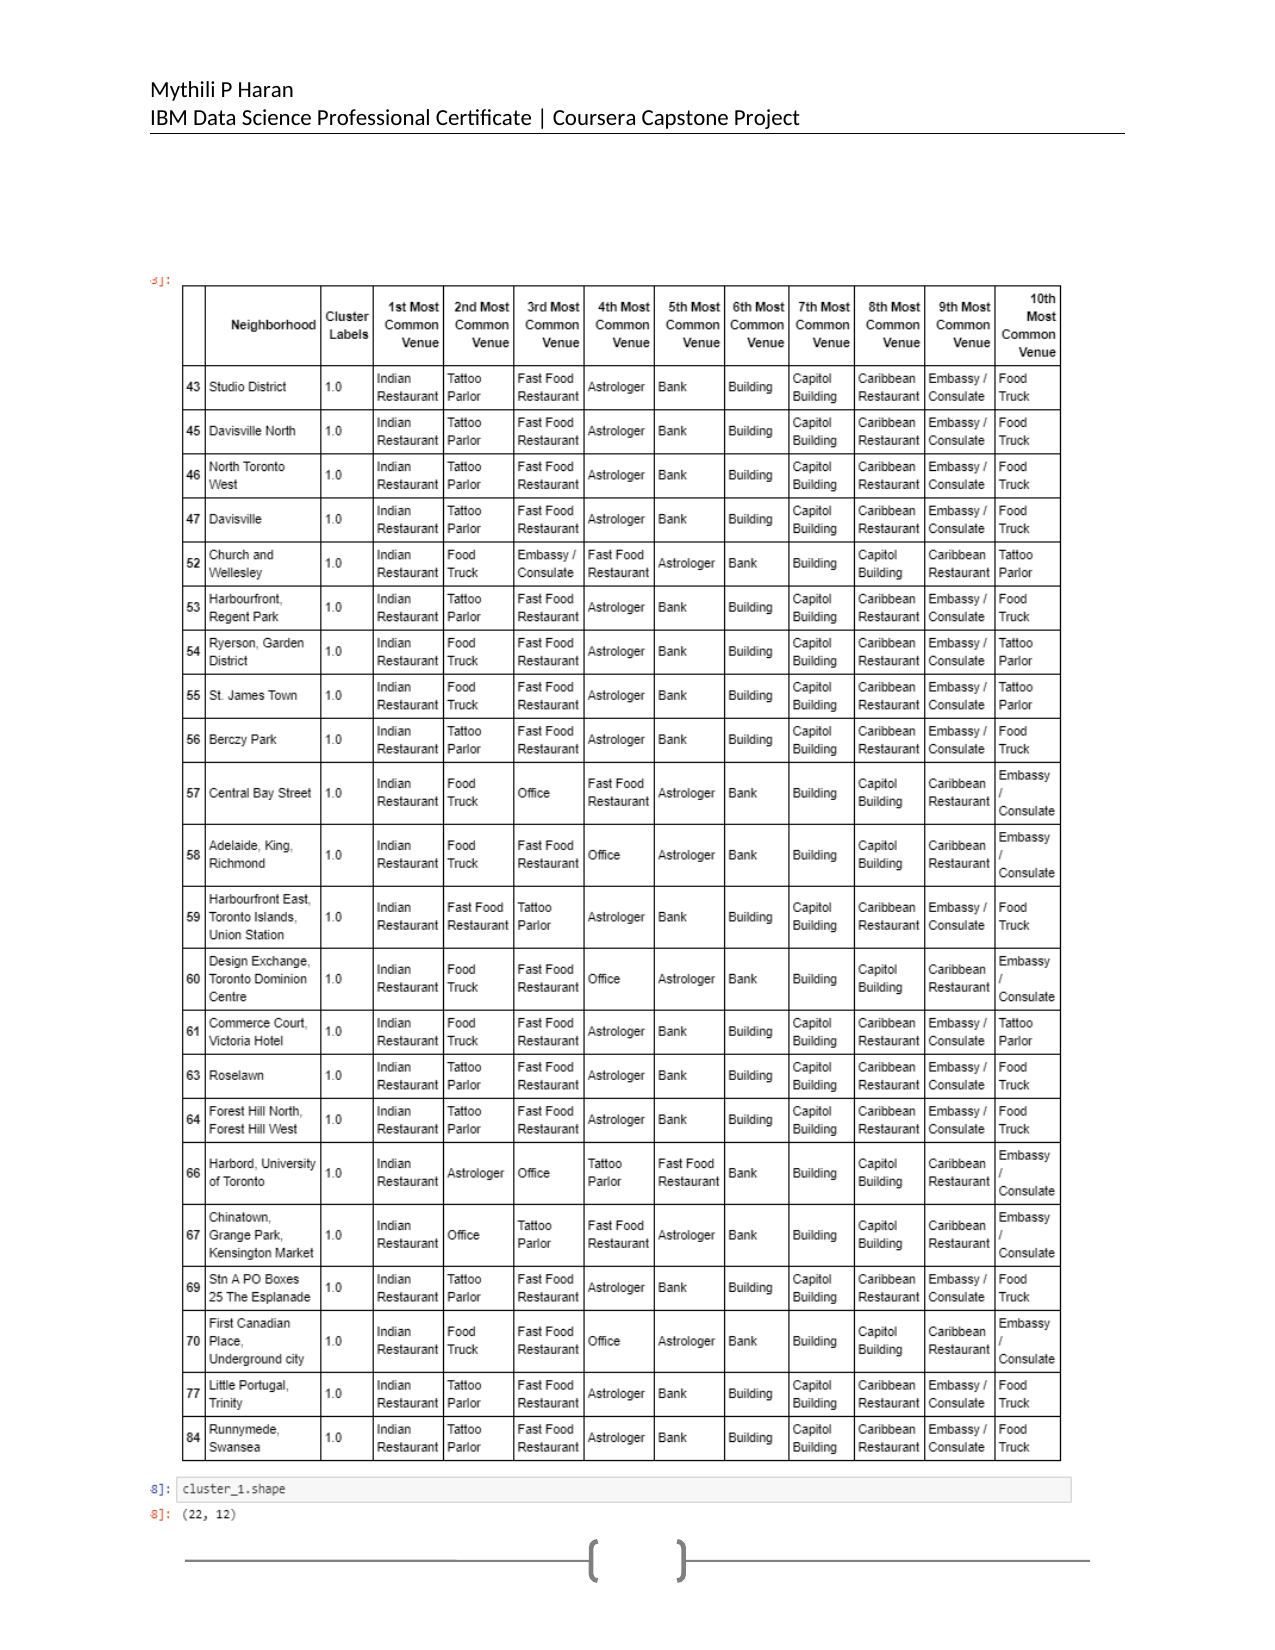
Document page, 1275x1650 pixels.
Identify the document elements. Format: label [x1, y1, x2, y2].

picture [150, 277, 1085, 1522]
